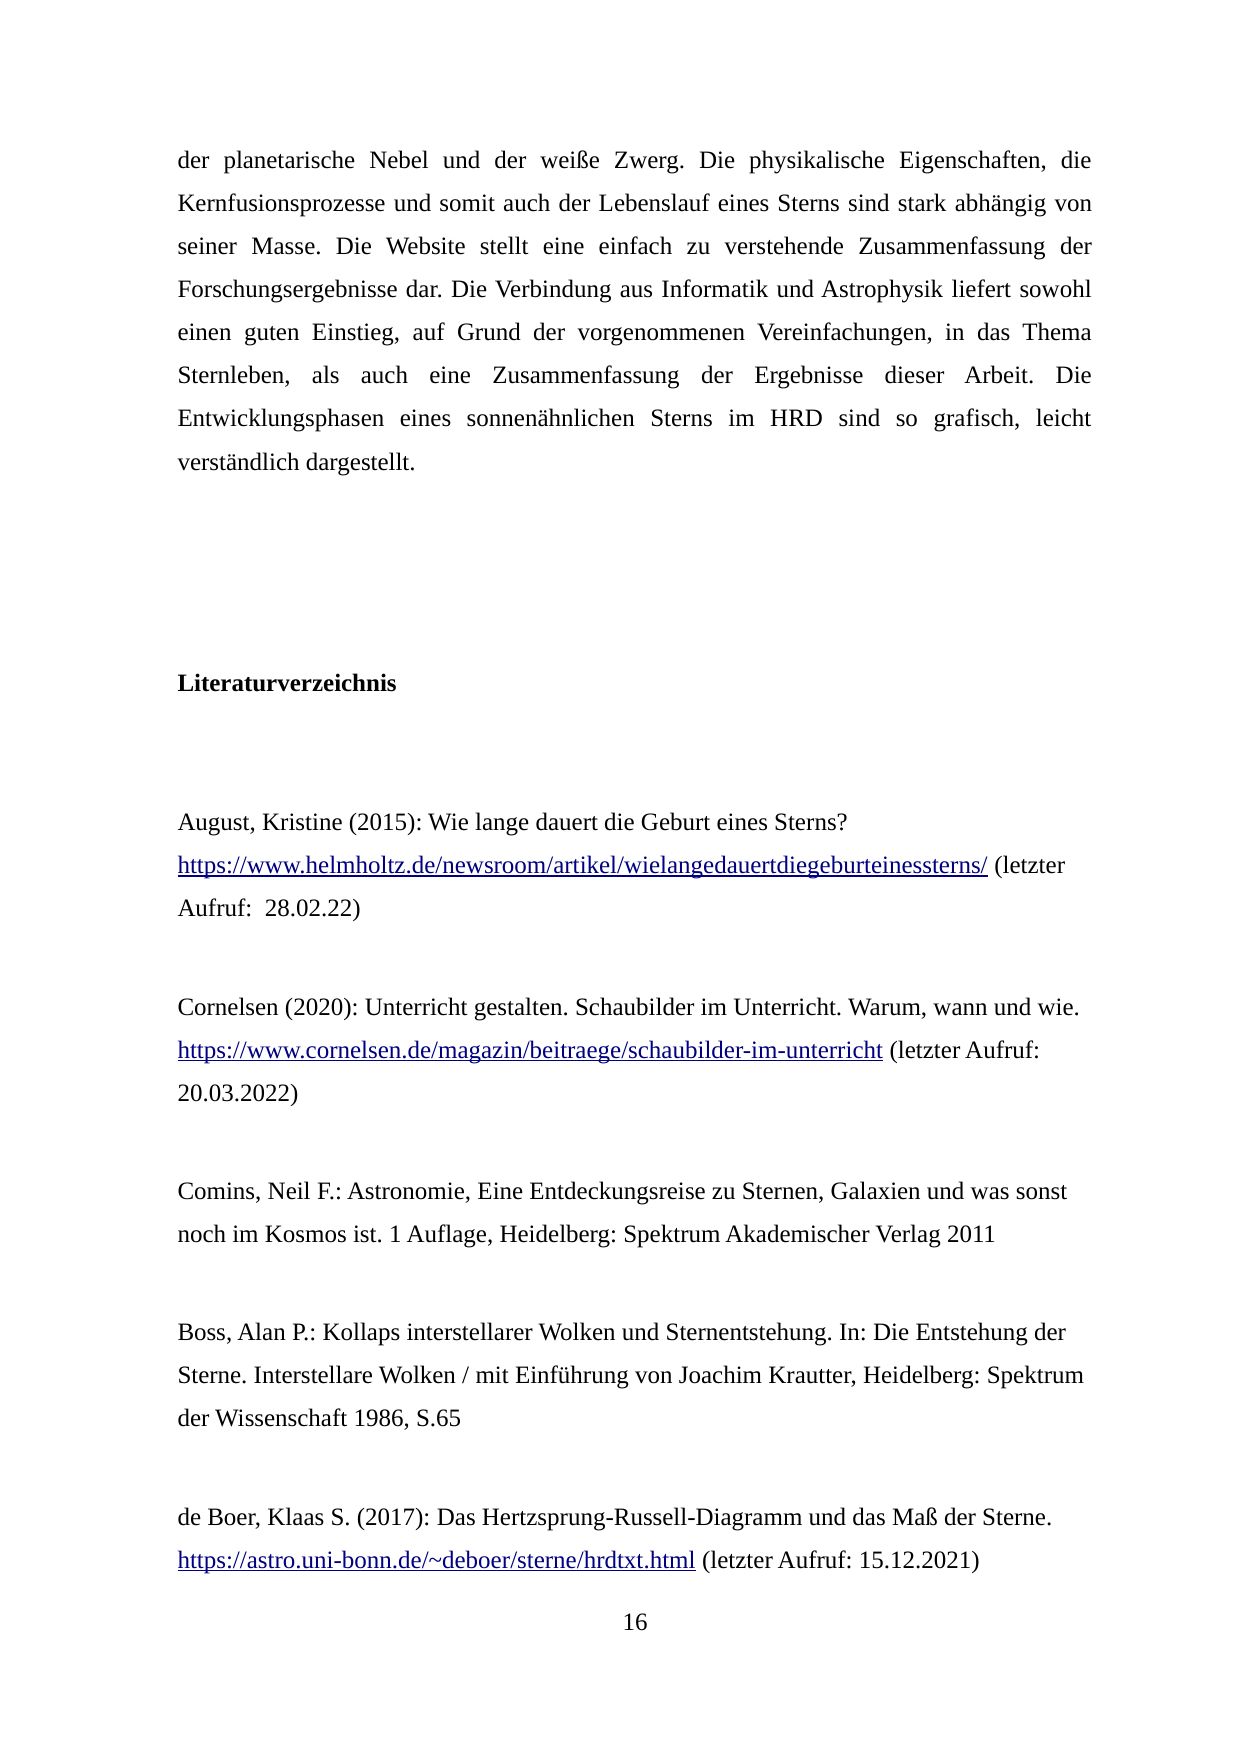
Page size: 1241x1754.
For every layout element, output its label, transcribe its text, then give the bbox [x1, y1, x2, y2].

text August, Kristine (2015): Wie lange dauert die Geburt eines Sterns? https://www.helmholtz.de/newsroom/artikel/wielangedauertdiegeburteinessterns/ (letzter Aufruf: 28.02.22) [177, 807, 1093, 922]
text der planetarische Nebel und der weiße Zwerg. Die physikalische Eigenschaften, die Kernfusionsprozesse und somit auch der Lebenslauf eines Sterns sind stark abhängig von seiner Masse. Die Website stellt eine einfach zu verstehende Zusammenfassung der Forschungsergebnisse dar. Die Verbindung aus Informatik und Astrophysik liefert sowohl einen guten Einstieg, auf Grund der vorgenommenen Vereinfachungen, in das Thema Sternleben, als auch eine Zusammenfassung der Ergebnisse dieser Arbeit. Die Entwicklungsphasen eines sonnenähnlichen Sterns im HRD sind so grafisch, leicht verständlich dargestellt. [177, 145, 1093, 475]
text Comins, Neil F.: Astronomie, Eine Entdeckungsreise zu Sternen, Galaxien und was sonst noch im Kosmos ist. 1 Auflage, Heidelberg: Spektrum Akademischer Verlag 2011 [177, 1176, 1093, 1248]
subtitle Literaturverzeichnis [177, 668, 1093, 697]
text de Boer, Klaas S. (2017): Das Hertzsprung-Russell-Diagramm und das Maß der Sterne. https://astro.uni-bonn.de/~deboer/sterne/hrdtxt.html (letzter Aufruf: 15.12.2021) [177, 1502, 1093, 1573]
text Boss, Alan P.: Kollaps interstellarer Wolken und Sternentstehung. In: Die Entstehung der Sterne. Interstellare Wolken / mit Einführung von Joachim Krautter, Heidelberg: Spektrum der Wissenschaft 1986, S.65 [177, 1317, 1093, 1432]
text Cornelsen (2020): Unterricht gestalten. Schaubilder im Unterricht. Warum, wann und wie. https://www.cornelsen.de/magazin/beitraege/schaubilder-im-unterricht (letzter Aufruf: 20.03.2022) [177, 992, 1093, 1107]
